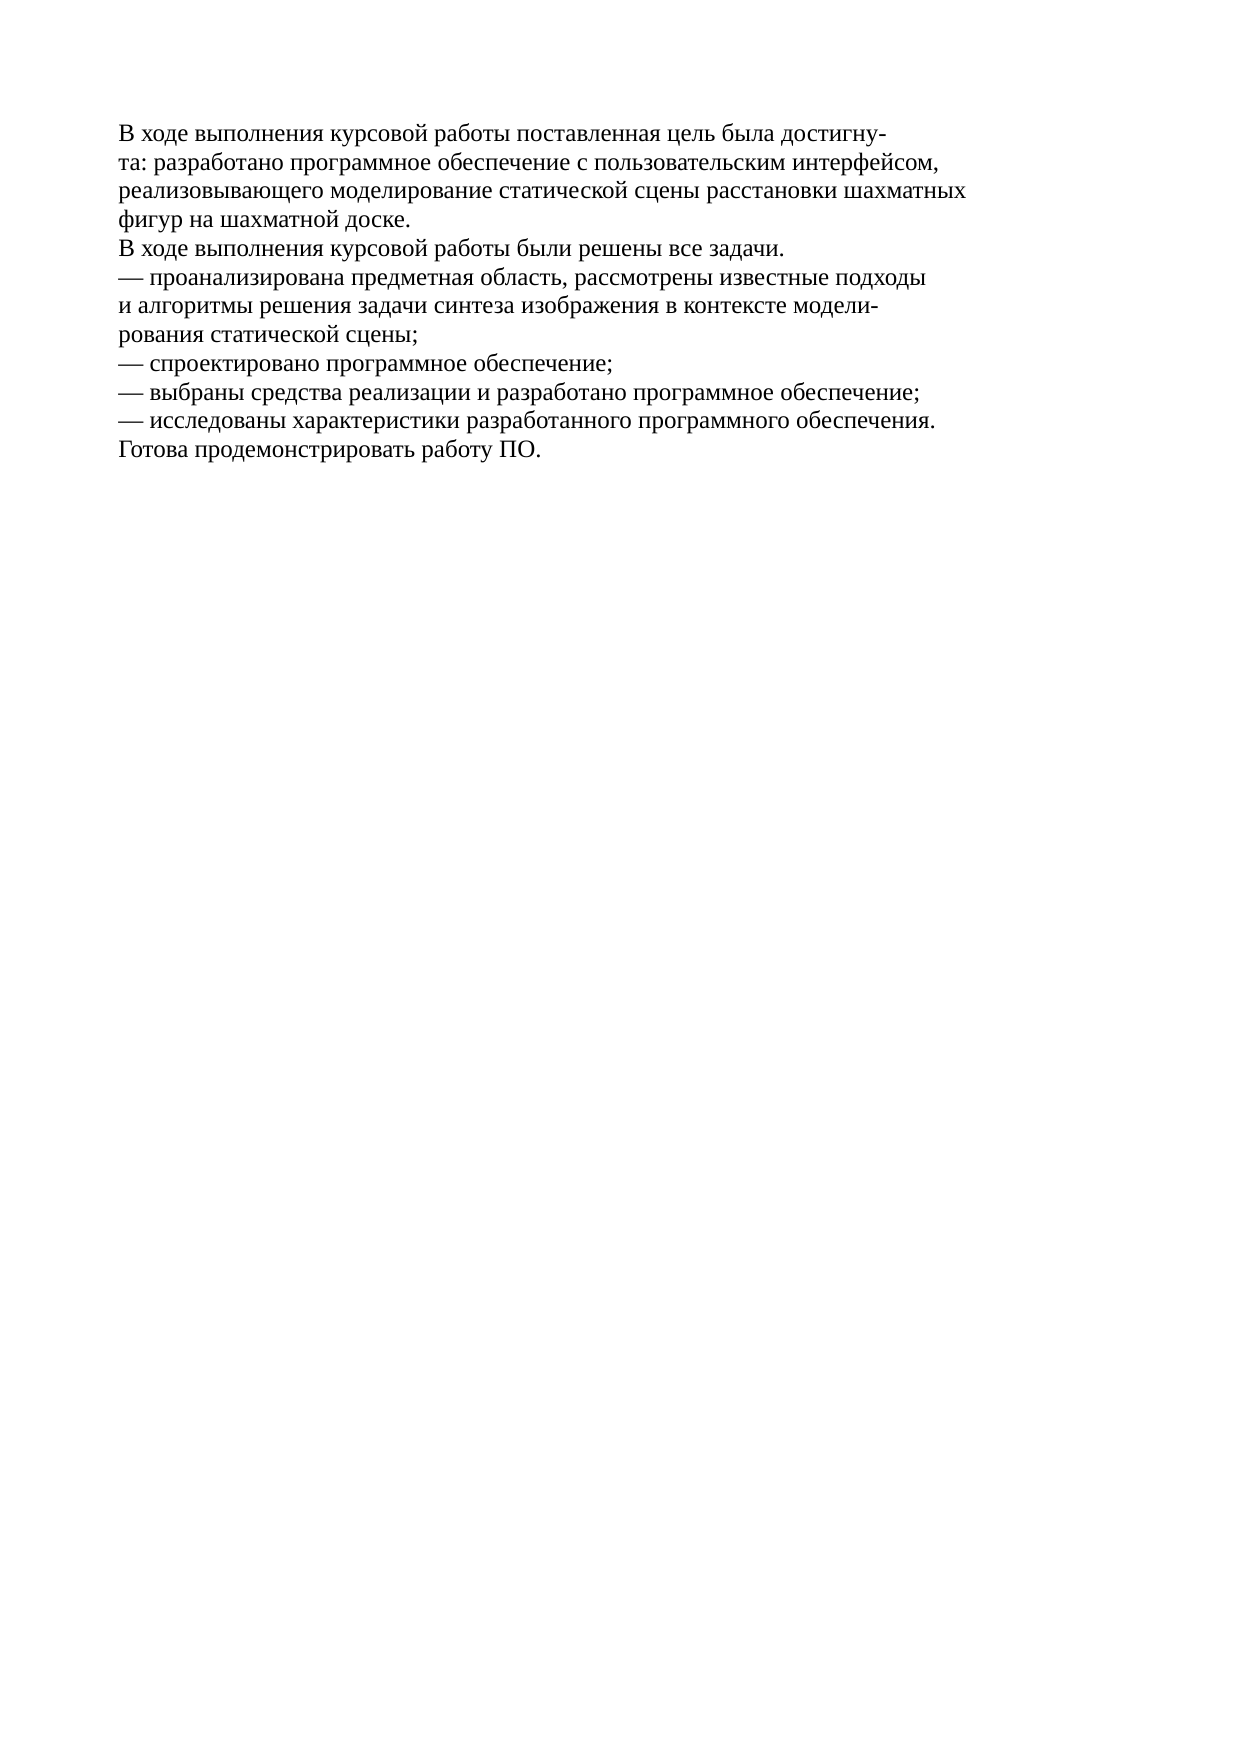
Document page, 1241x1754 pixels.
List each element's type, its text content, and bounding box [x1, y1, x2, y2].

text фигур на шахматной доске. [118, 204, 1122, 233]
text реализовывающего моделирование статической сцены расстановки шахматных [118, 176, 1122, 204]
text та: разработано программное обеспечение с пользовательским интерфейсом, [118, 147, 1122, 176]
text — исследованы характеристики разработанного программного обеспечения. [118, 406, 1122, 434]
text — выбраны средства реализации и разработано программное обеспечение; [118, 377, 1122, 406]
text — спроектировано программное обеспечение; [118, 348, 1122, 377]
text В ходе выполнения курсовой работы поставленная цель была достигну- [118, 118, 1122, 147]
text В ходе выполнения курсовой работы были решены все задачи. [118, 233, 1122, 262]
text Готова продемонстрировать работу ПО. [118, 434, 1122, 463]
text — проанализирована предметная область, рассмотрены известные подходы [118, 262, 1122, 291]
text и алгоритмы решения задачи синтеза изображения в контексте модели- [118, 291, 1122, 319]
text рования статической сцены; [118, 319, 1122, 348]
